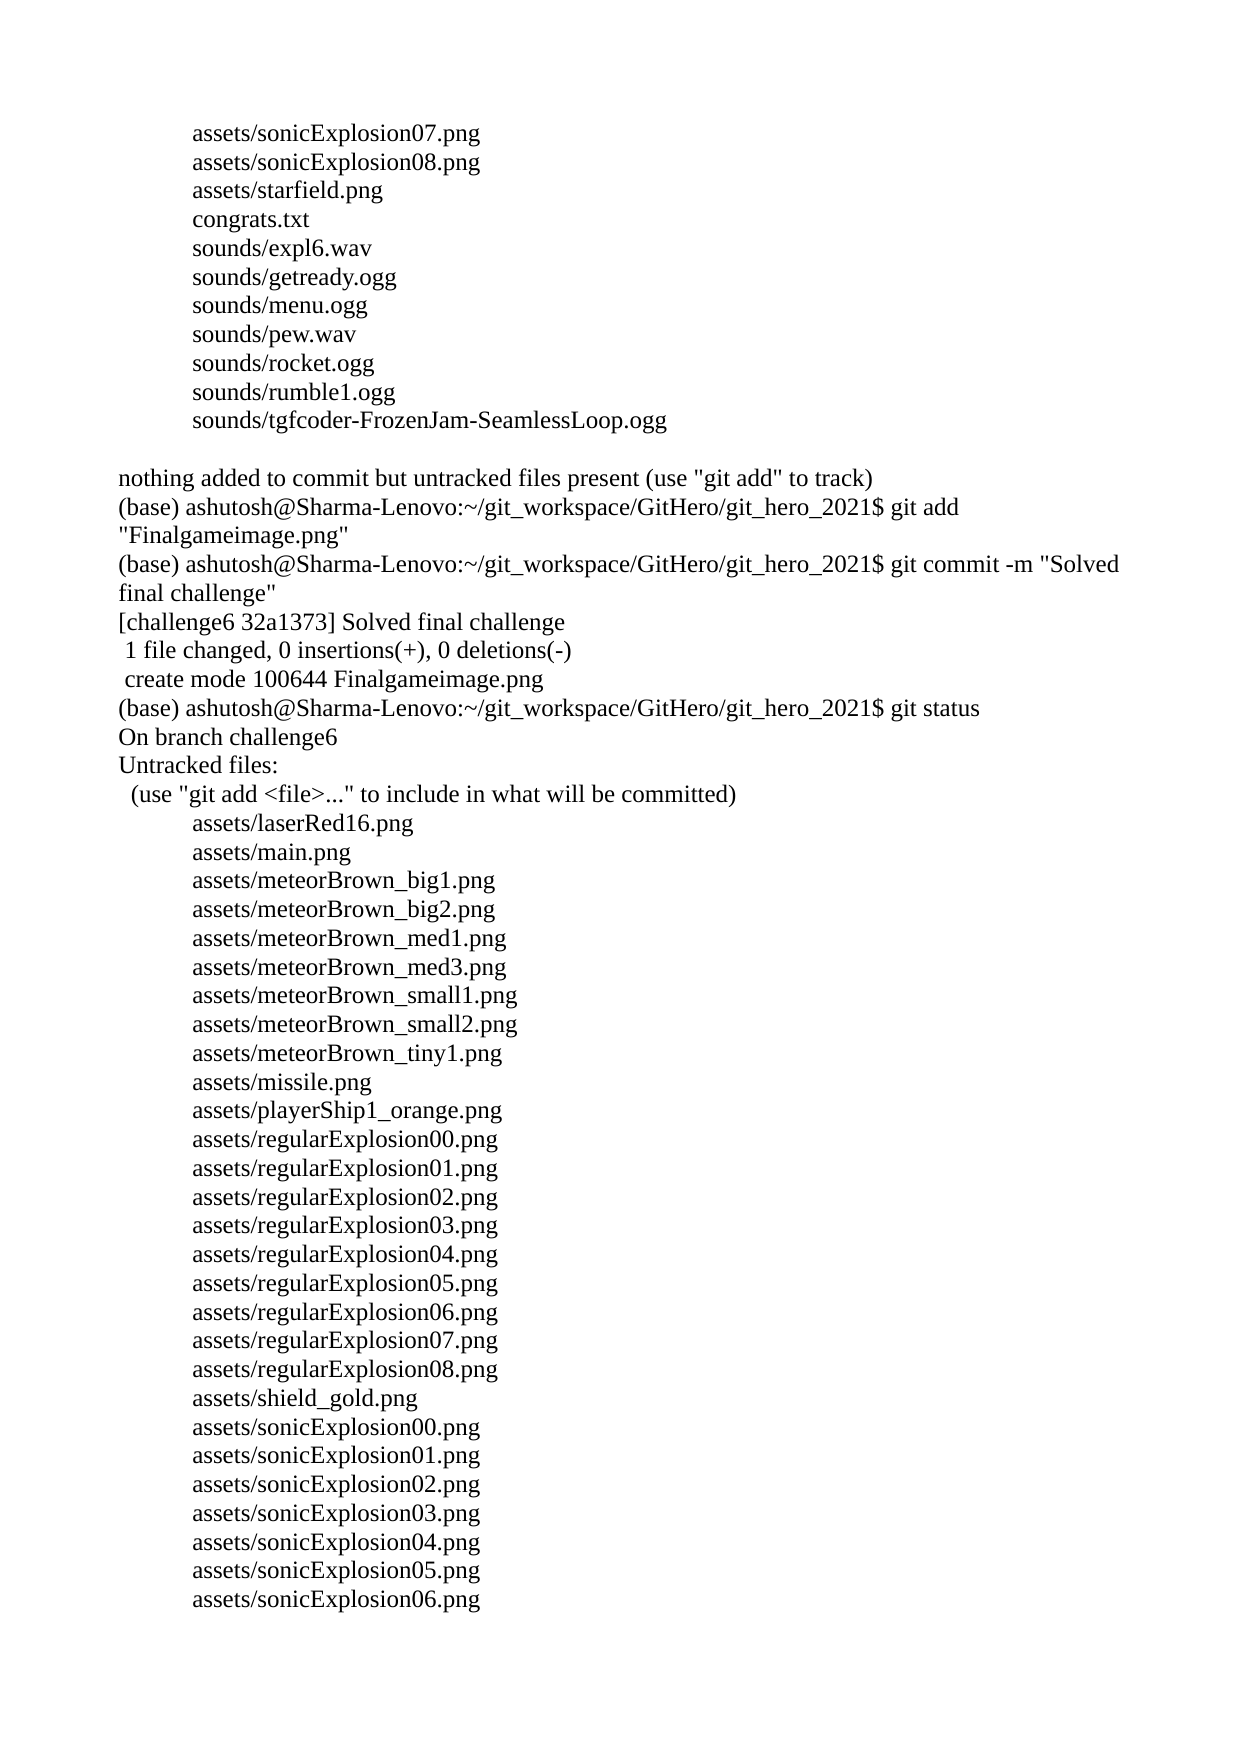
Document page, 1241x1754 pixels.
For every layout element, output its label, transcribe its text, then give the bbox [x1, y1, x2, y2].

text assets/missile.png [118, 1067, 1122, 1096]
text assets/meteorBrown_med3.png [118, 952, 1122, 981]
text assets/regularExplosion07.png [118, 1326, 1122, 1354]
text assets/sonicExplosion03.png [118, 1498, 1122, 1527]
text sounds/pew.wav [118, 319, 1122, 348]
text assets/sonicExplosion06.png [118, 1584, 1122, 1613]
text assets/regularExplosion06.png [118, 1297, 1122, 1326]
text assets/regularExplosion03.png [118, 1211, 1122, 1239]
text assets/meteorBrown_small1.png [118, 981, 1122, 1009]
text nothing added to commit but untracked files present (use "git add" to track) [118, 463, 1122, 492]
text assets/meteorBrown_big2.png [118, 894, 1122, 923]
text sounds/getready.ogg [118, 262, 1122, 291]
text On branch challenge6 [118, 722, 1122, 751]
text assets/regularExplosion05.png [118, 1268, 1122, 1297]
text sounds/rumble1.ogg [118, 377, 1122, 406]
text assets/sonicExplosion02.png [118, 1469, 1122, 1498]
text congrats.txt [118, 204, 1122, 233]
text assets/regularExplosion02.png [118, 1182, 1122, 1211]
text assets/meteorBrown_big1.png [118, 866, 1122, 894]
text assets/starfield.png [118, 176, 1122, 204]
text (base) ashutosh@Sharma-Lenovo:~/git_workspace/GitHero/git_hero_2021$ git commit -m "Solved final challenge" [118, 549, 1122, 607]
text Untracked files: [118, 751, 1122, 779]
text sounds/expl6.wav [118, 233, 1122, 262]
text assets/meteorBrown_med1.png [118, 923, 1122, 952]
text assets/sonicExplosion00.png [118, 1412, 1122, 1441]
text assets/laserRed16.png [118, 808, 1122, 837]
text assets/main.png [118, 837, 1122, 866]
text assets/sonicExplosion01.png [118, 1441, 1122, 1469]
text assets/playerShip1_orange.png [118, 1096, 1122, 1124]
text assets/sonicExplosion04.png [118, 1527, 1122, 1556]
text assets/meteorBrown_tiny1.png [118, 1038, 1122, 1067]
text sounds/rocket.ogg [118, 348, 1122, 377]
text assets/sonicExplosion05.png [118, 1556, 1122, 1584]
text (base) ashutosh@Sharma-Lenovo:~/git_workspace/GitHero/git_hero_2021$ git status [118, 693, 1122, 722]
text assets/shield_gold.png [118, 1383, 1122, 1412]
text (base) ashutosh@Sharma-Lenovo:~/git_workspace/GitHero/git_hero_2021$ git add "Finalgameimage.png" [118, 492, 1122, 549]
text assets/meteorBrown_small2.png [118, 1009, 1122, 1038]
text assets/regularExplosion01.png [118, 1153, 1122, 1182]
text 1 file changed, 0 insertions(+), 0 deletions(-) [118, 636, 1122, 664]
text assets/regularExplosion08.png [118, 1354, 1122, 1383]
text assets/regularExplosion04.png [118, 1239, 1122, 1268]
text assets/sonicExplosion08.png [118, 147, 1122, 176]
text assets/sonicExplosion07.png [118, 118, 1122, 147]
text assets/regularExplosion00.png [118, 1124, 1122, 1153]
text sounds/menu.ogg [118, 291, 1122, 319]
text (use "git add <file>..." to include in what will be committed) [118, 779, 1122, 808]
text [challenge6 32a1373] Solved final challenge [118, 607, 1122, 636]
text sounds/tgfcoder-FrozenJam-SeamlessLoop.ogg [118, 406, 1122, 434]
text create mode 100644 Finalgameimage.png [118, 664, 1122, 693]
